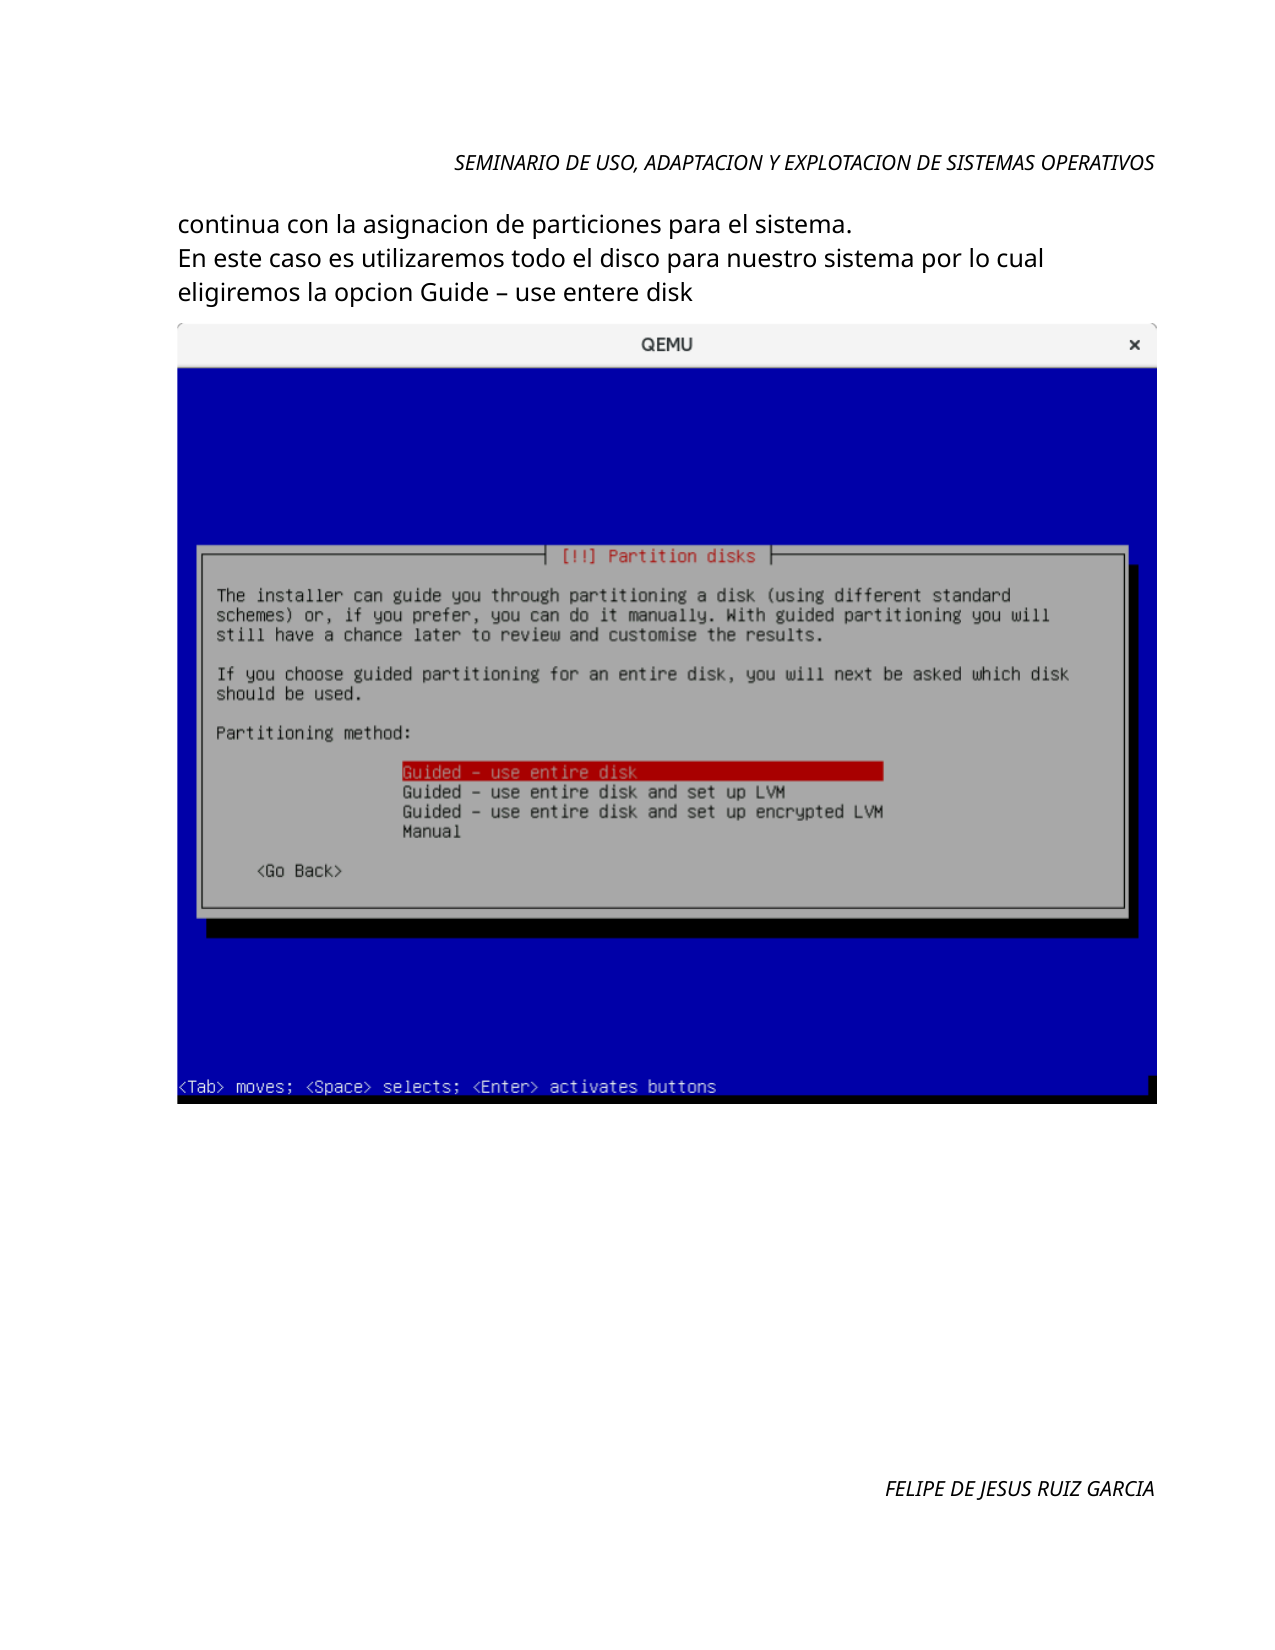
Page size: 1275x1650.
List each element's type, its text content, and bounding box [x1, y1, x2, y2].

text continua con la asignacion de particiones para el sistema. En este caso es utilizaremos todo el disco para nuestro sistema por lo cual eligiremos la opcion Guide – use entere disk [177, 207, 1157, 309]
picture [177, 323, 1157, 1104]
